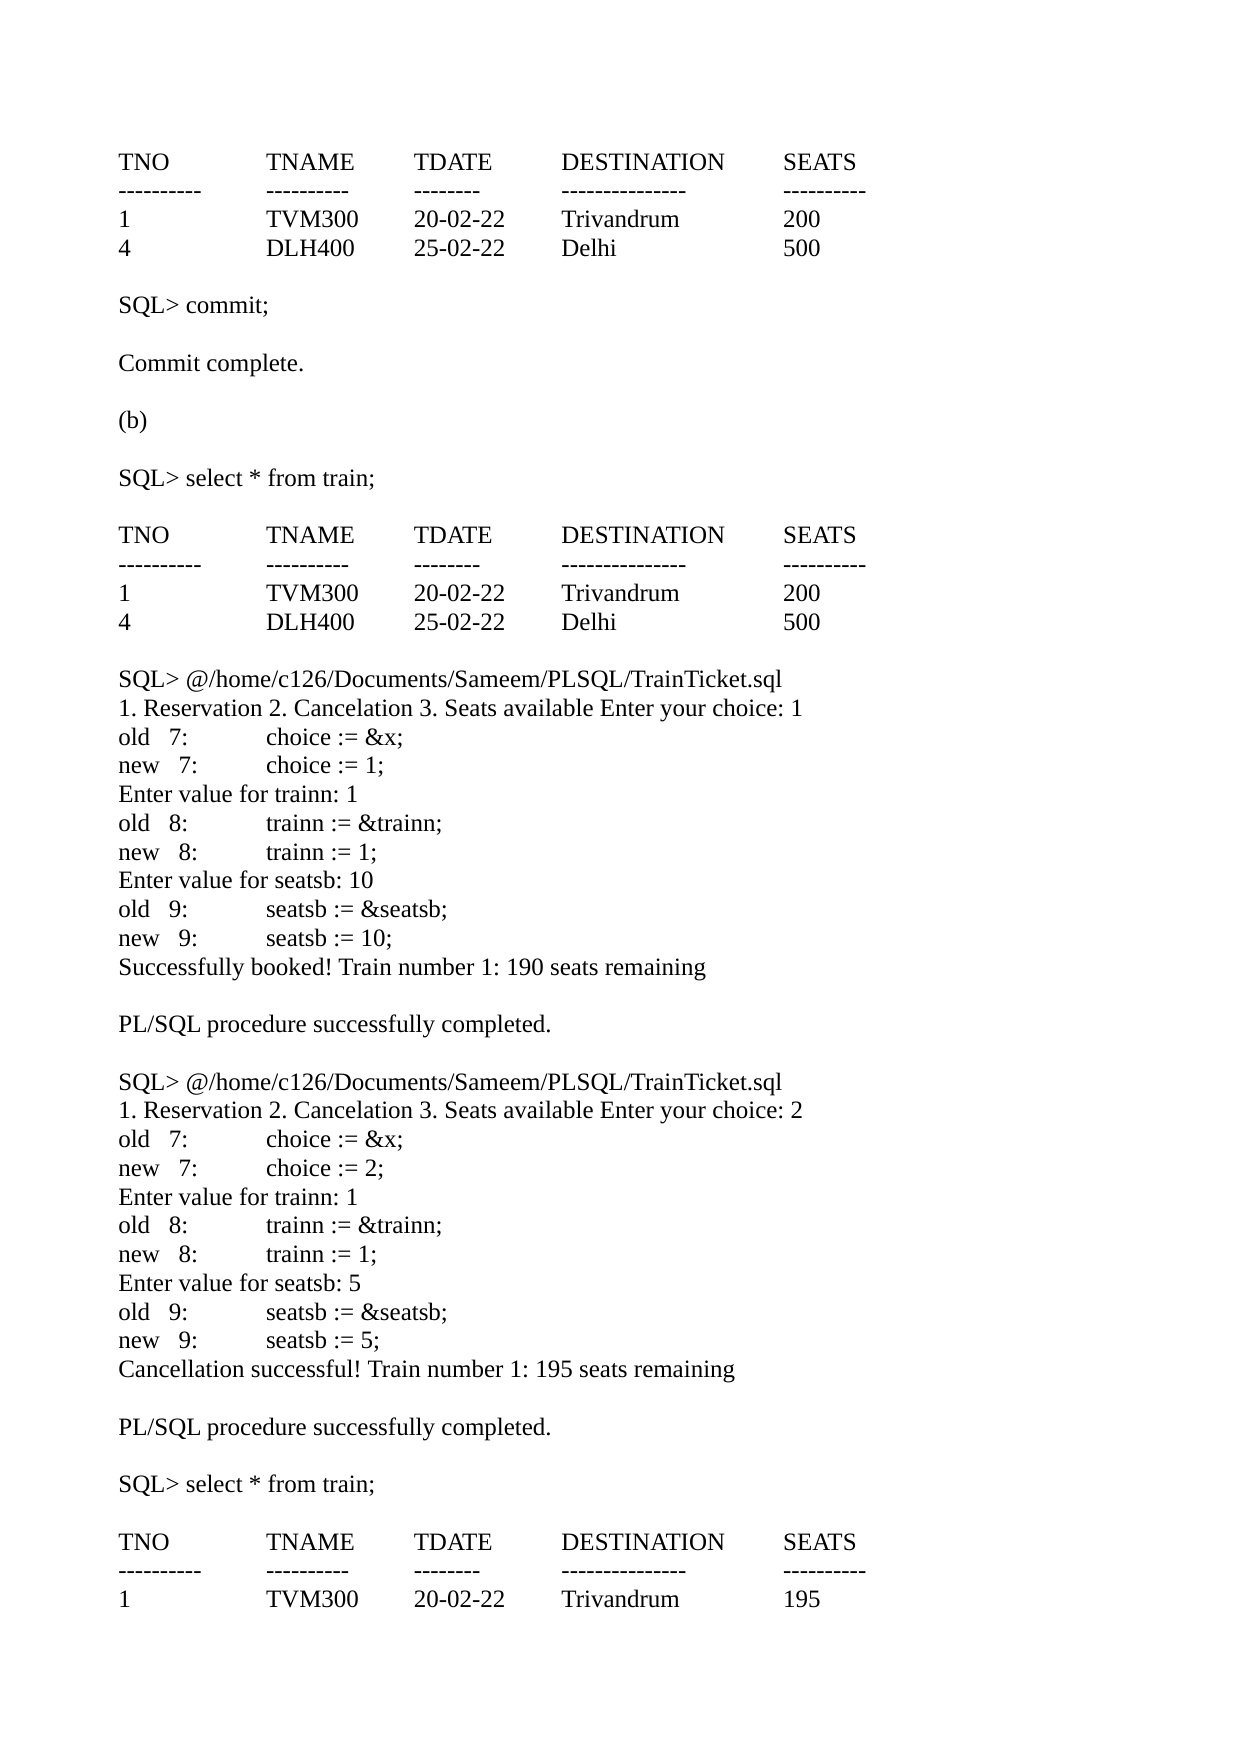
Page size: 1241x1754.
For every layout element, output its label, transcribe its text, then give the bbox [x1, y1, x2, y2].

text TNO TNAME TDATE DESTINATION SEATS [118, 521, 1122, 549]
text old 8: trainn := &trainn; [118, 1211, 1122, 1239]
text SQL> commit; [118, 291, 1122, 319]
text TNO TNAME TDATE DESTINATION SEATS [118, 147, 1122, 176]
text 1. Reservation 2. Cancelation 3. Seats available Enter your choice: 2 [118, 1096, 1122, 1124]
text Successfully booked! Train number 1: 190 seats remaining [118, 952, 1122, 981]
text Cancellation successful! Train number 1: 195 seats remaining [118, 1354, 1122, 1383]
text 4 DLH400 25-02-22 Delhi 500 [118, 233, 1122, 262]
text PL/SQL procedure successfully completed. [118, 1412, 1122, 1441]
text Enter value for trainn: 1 [118, 1182, 1122, 1211]
text ---------- ---------- -------- --------------- ---------- 1 TVM300 20-02-22 Trivandrum 200 [118, 176, 1122, 233]
text old 9: seatsb := &seatsb; [118, 894, 1122, 923]
text SQL> select * from train; [118, 463, 1122, 492]
text new 9: seatsb := 10; [118, 923, 1122, 952]
text old 7: choice := &x; [118, 722, 1122, 751]
text old 8: trainn := &trainn; [118, 808, 1122, 837]
text new 7: choice := 2; [118, 1153, 1122, 1182]
text new 8: trainn := 1; [118, 1239, 1122, 1268]
text SQL> select * from train; [118, 1469, 1122, 1498]
text Enter value for trainn: 1 [118, 779, 1122, 808]
text (b) [118, 406, 1122, 434]
text old 9: seatsb := &seatsb; [118, 1297, 1122, 1326]
text Enter value for seatsb: 10 [118, 866, 1122, 894]
text 4 DLH400 25-02-22 Delhi 500 [118, 607, 1122, 636]
text SQL> @/home/c126/Documents/Sameem/PLSQL/TrainTicket.sql [118, 664, 1122, 693]
text new 8: trainn := 1; [118, 837, 1122, 866]
text ---------- ---------- -------- --------------- ---------- 1 TVM300 20-02-22 Trivandrum 195 [118, 1556, 1122, 1613]
text TNO TNAME TDATE DESTINATION SEATS [118, 1527, 1122, 1556]
text new 9: seatsb := 5; [118, 1326, 1122, 1354]
text PL/SQL procedure successfully completed. [118, 1009, 1122, 1038]
text new 7: choice := 1; [118, 751, 1122, 779]
text SQL> @/home/c126/Documents/Sameem/PLSQL/TrainTicket.sql [118, 1067, 1122, 1096]
text old 7: choice := &x; [118, 1124, 1122, 1153]
text 1. Reservation 2. Cancelation 3. Seats available Enter your choice: 1 [118, 693, 1122, 722]
text Enter value for seatsb: 5 [118, 1268, 1122, 1297]
text ---------- ---------- -------- --------------- ---------- 1 TVM300 20-02-22 Trivandrum 200 [118, 549, 1122, 607]
text Commit complete. [118, 348, 1122, 377]
